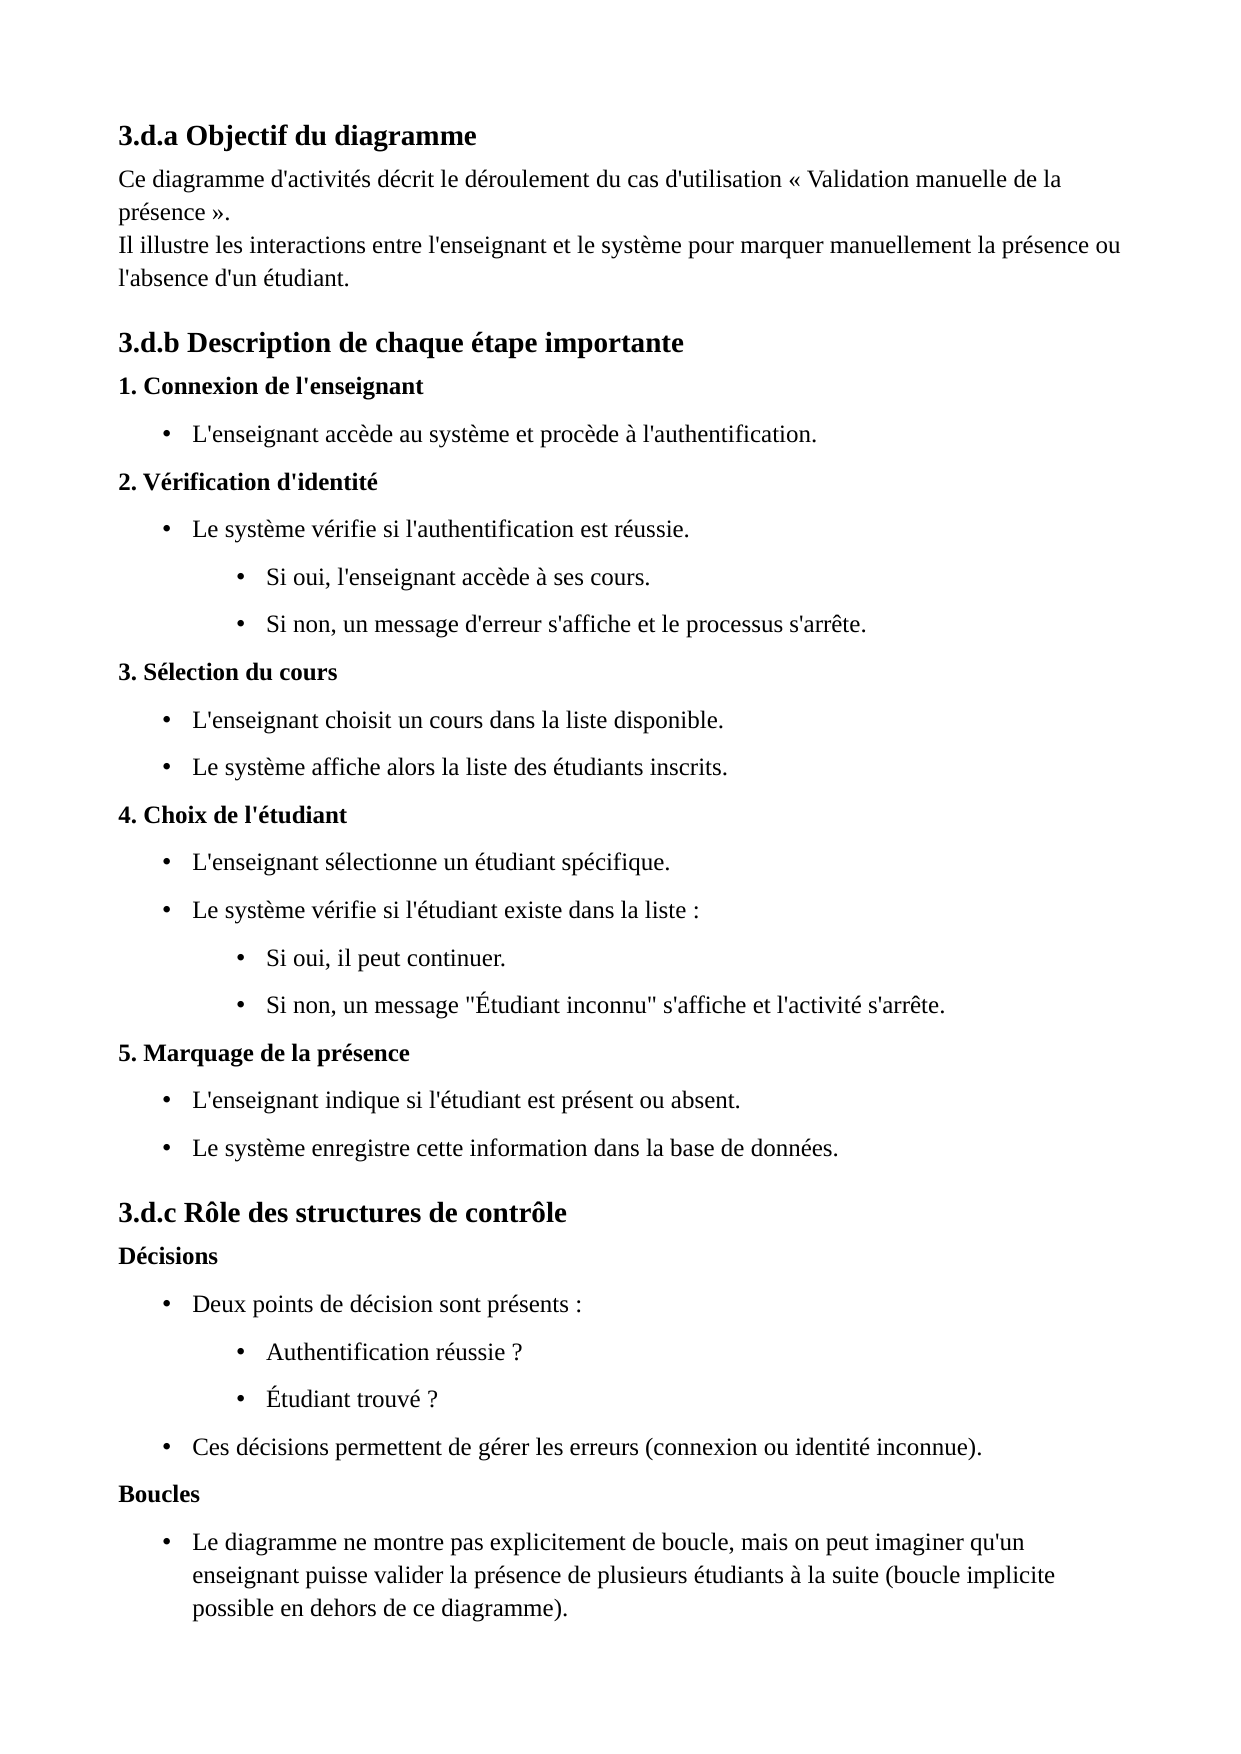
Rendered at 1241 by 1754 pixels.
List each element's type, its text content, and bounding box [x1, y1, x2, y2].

text 3. Sélection du cours [118, 657, 1122, 686]
list Deux points de décision sont présents : [162, 1289, 1122, 1318]
list L'enseignant sélectionne un étudiant spécifique. [162, 847, 1122, 876]
subtitle 3.d.c Rôle des structures de contrôle [118, 1195, 1122, 1229]
text 2. Vérification d'identité [118, 467, 1122, 495]
list Le système vérifie si l'authentification est réussie. [162, 514, 1122, 543]
list Le système vérifie si l'étudiant existe dans la liste : [162, 895, 1122, 924]
text 1. Connexion de l'enseignant [118, 371, 1122, 400]
list L'enseignant choisit un cours dans la liste disponible. [162, 705, 1122, 733]
text 4. Choix de l'étudiant [118, 800, 1122, 829]
text 5. Marquage de la présence [118, 1038, 1122, 1067]
list Le diagramme ne montre pas explicitement de boucle, mais on peut imaginer qu'un enseignant puisse valider la présence de plusieurs étudiants à la suite (boucle implicite possible en dehors de ce diagramme). [162, 1527, 1122, 1622]
list Étudiant trouvé ? [236, 1384, 1122, 1413]
list Ces décisions permettent de gérer les erreurs (connexion ou identité inconnue). [162, 1432, 1122, 1461]
list L'enseignant indique si l'étudiant est présent ou absent. [162, 1086, 1122, 1114]
list Si oui, l'enseignant accède à ses cours. [236, 562, 1122, 591]
text Ce diagramme d'activités décrit le déroulement du cas d'utilisation « Validation manuelle de la présence ». Il illustre les interactions entre l'enseignant et le système pour marquer manuellement la présence ou l'absence d'un étudiant. [118, 164, 1122, 292]
subtitle 3.d.a Objectif du diagramme [118, 118, 1122, 152]
text Décisions [118, 1241, 1122, 1270]
list Si oui, il peut continuer. [236, 943, 1122, 971]
list Authentification réussie ? [236, 1337, 1122, 1365]
text Boucles [118, 1479, 1122, 1508]
list Si non, un message d'erreur s'affiche et le processus s'arrête. [236, 609, 1122, 638]
list L'enseignant accède au système et procède à l'authentification. [162, 419, 1122, 448]
list Le système enregistre cette information dans la base de données. [162, 1133, 1122, 1162]
subtitle 3.d.b Description de chaque étape importante [118, 325, 1122, 359]
list Le système affiche alors la liste des étudiants inscrits. [162, 752, 1122, 781]
list Si non, un message "Étudiant inconnu" s'affiche et l'activité s'arrête. [236, 990, 1122, 1019]
